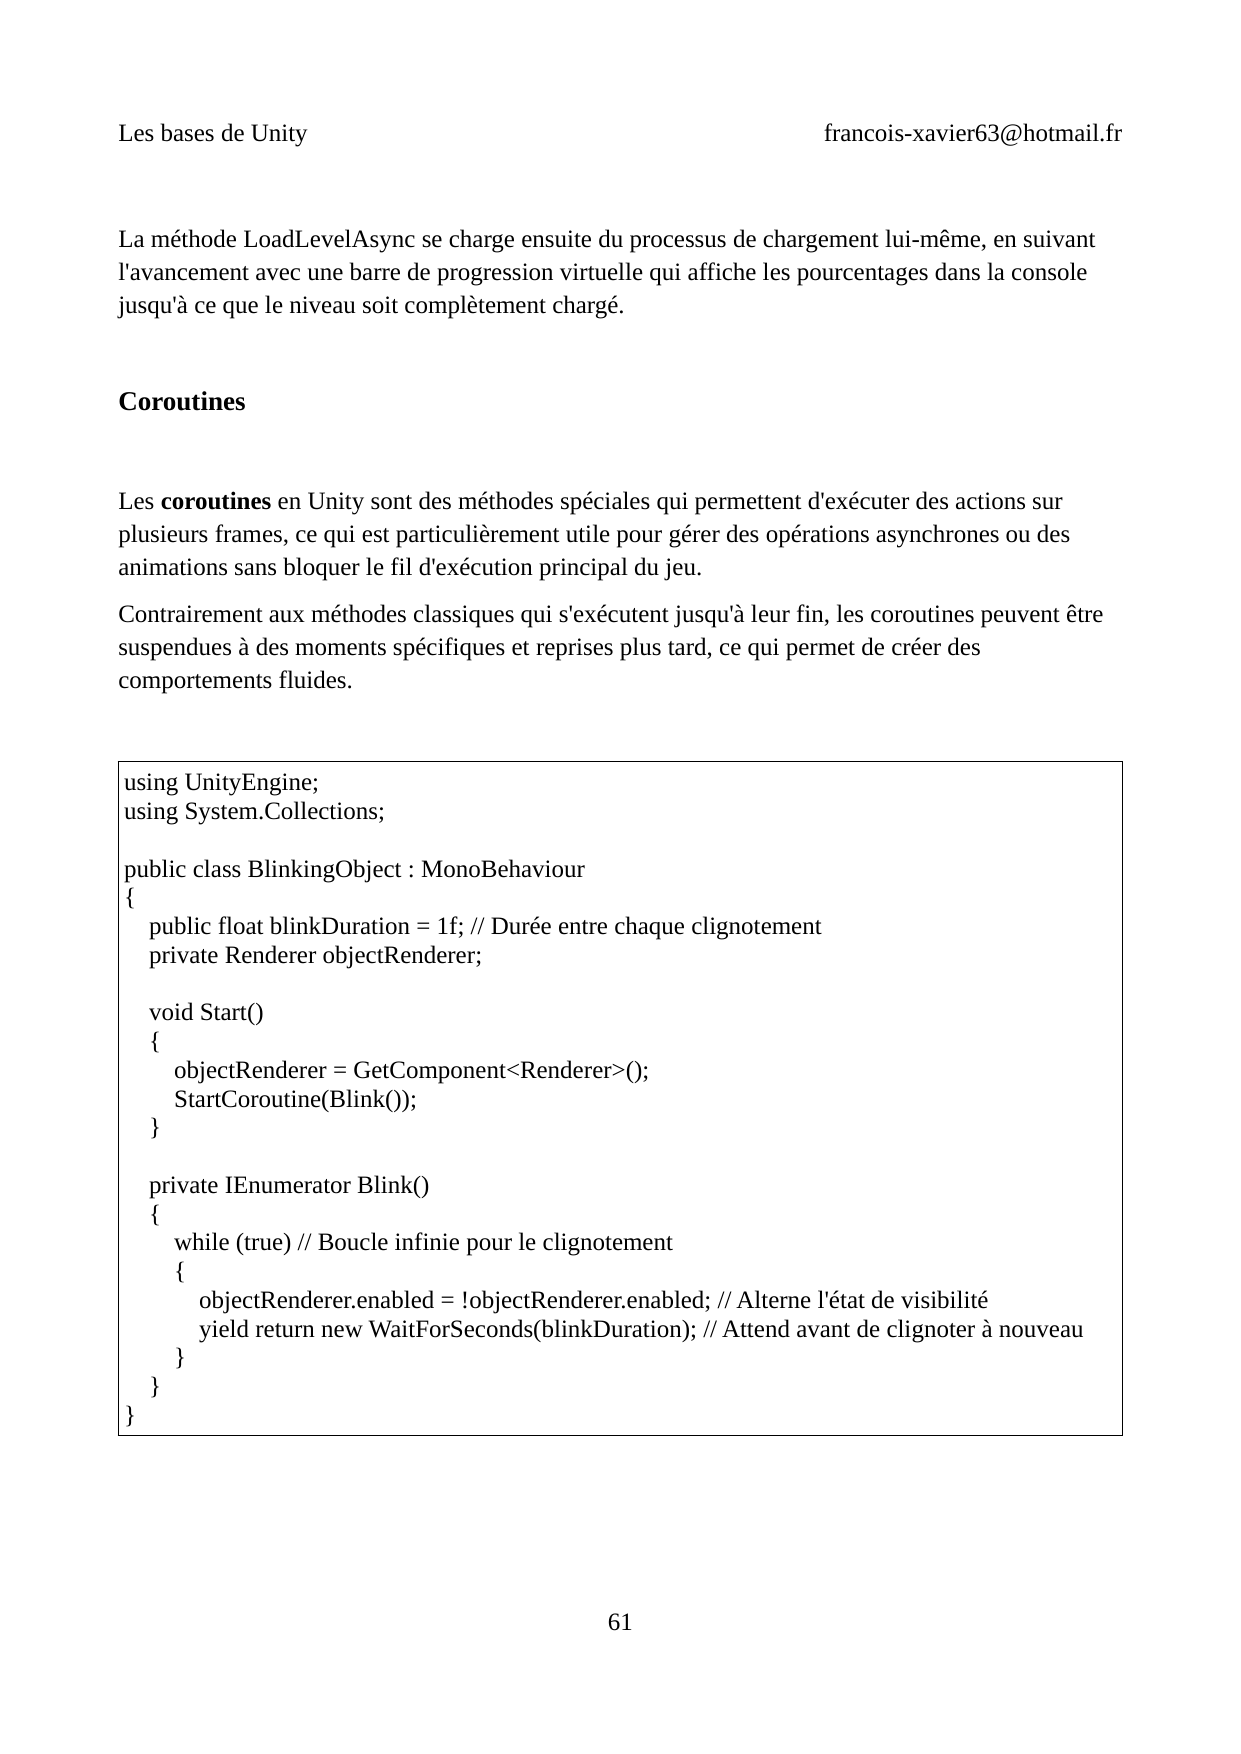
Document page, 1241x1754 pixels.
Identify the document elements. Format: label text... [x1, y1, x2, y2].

text Contrairement aux méthodes classiques qui s'exécutent jusqu'à leur fin, les coroutines peuvent être suspendues à des moments spécifiques et reprises plus tard, ce qui permet de créer des comportements fluides. [118, 599, 1122, 694]
text Les coroutines en Unity sont des méthodes spéciales qui permettent d'exécuter des actions sur plusieurs frames, ce qui est particulièrement utile pour gérer des opérations asynchrones ou des animations sans bloquer le fil d'exécution principal du jeu. [118, 486, 1122, 581]
text La méthode LoadLevelAsync se charge ensuite du processus de chargement lui-même, en suivant l'avancement avec une barre de progression virtuelle qui affiche les pourcentages dans la console jusqu'à ce que le niveau soit complètement chargé. [118, 224, 1122, 319]
text Coroutines [118, 385, 1122, 416]
table_header using UnityEngine; using System.Collections; public class BlinkingObject : MonoBehaviour { public float blinkDuration = 1f; // Durée entre chaque clignotement private Renderer objectRenderer; void Start() { objectRenderer = GetComponent<Renderer>(); StartCoroutine(Blink()); } private IEnumerator Blink() { while (true) // Boucle infinie pour le clignotement { objectRenderer.enabled = !objectRenderer.enabled; // Alterne l'état de visibilité yield return new WaitForSeconds(blinkDuration); // Attend avant de clignoter à nouveau } } } [119, 762, 1122, 1434]
